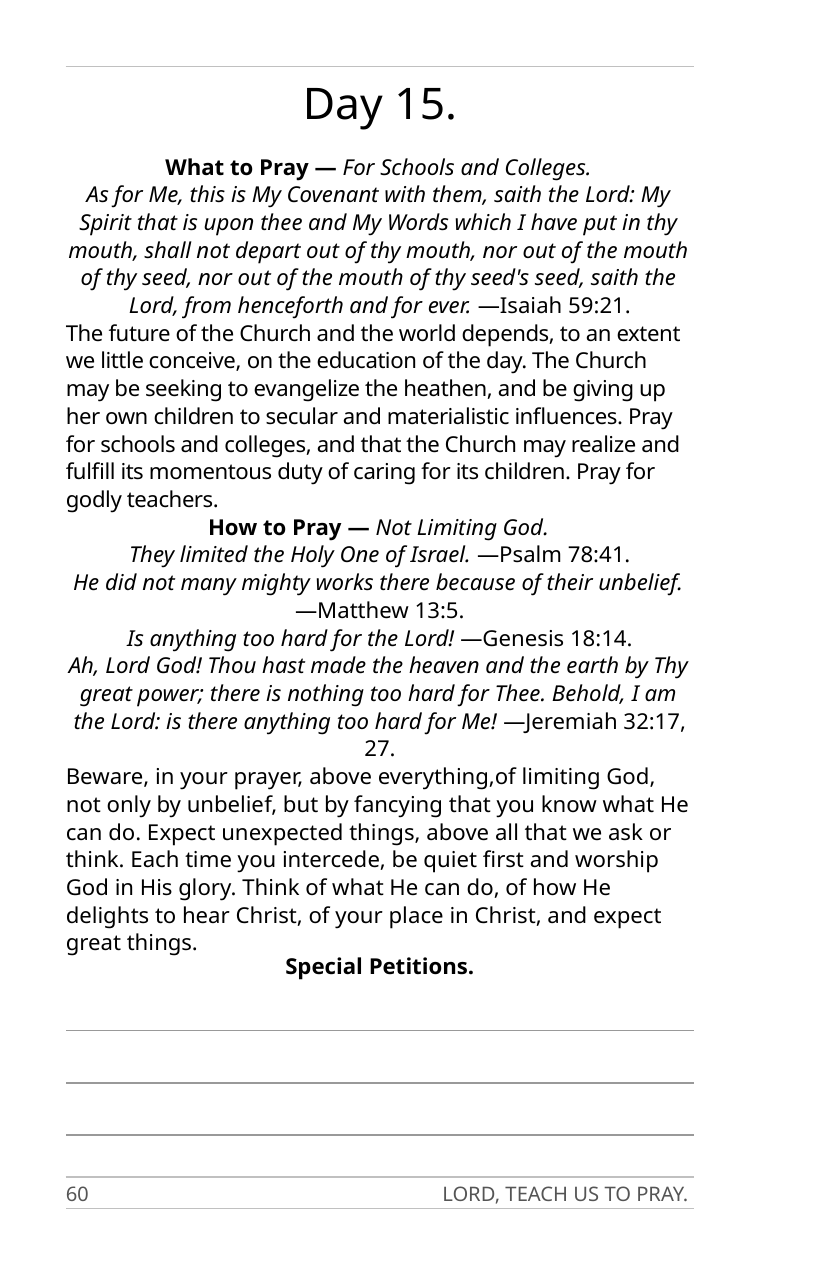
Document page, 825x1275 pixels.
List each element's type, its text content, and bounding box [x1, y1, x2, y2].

text The future of the Church and the world depends, to an extent we little conceive, on the education of the day. The Church may be seeking to evangelize the heathen, and be giving up her own children to secular and materialistic influences. Pray for schools and colleges, and that the Church may realize and fulfill its momentous duty of caring for its children. Pray for godly teachers. [66, 319, 694, 513]
text They limited the Holy One of Israel. —Psalm 78:41. [66, 541, 694, 569]
text How to Pray — Not Limiting God. [66, 513, 694, 541]
text Ah, Lord God! Thou hast made the heaven and the earth by Thy great power; there is nothing too hard for Thee. Behold, I am the Lord: is there anything too hard for Me! —Jeremiah 32:17, 27. [66, 652, 694, 763]
text Is anything too hard for the Lord! —Genesis 18:14. [66, 624, 694, 652]
text He did not many mighty works there because of their unbelief. —Matthew 13:5. [66, 569, 694, 624]
text As for Me, this is My Covenant with them, saith the Lord: My Spirit that is upon thee and My Words which I have put in thy mouth, shall not depart out of thy mouth, nor out of the mouth of thy seed, nor out of the mouth of thy seed's seed, saith the Lord, from henceforth and for ever. —Isaiah 59:21. [66, 181, 694, 319]
text What to Pray — For Schools and Colleges. [66, 153, 694, 181]
text Special Petitions. [66, 957, 694, 979]
title Day 15. [66, 70, 694, 153]
text Beware, in your prayer, above everything,of limiting God, not only by unbelief, but by fancying that you know what He can do. Expect unexpected things, above all that we ask or think. Each time you intercede, be quiet first and worship God in His glory. Think of what He can do, of how He delights to hear Christ, of your place in Christ, and expect great things. [66, 763, 694, 957]
